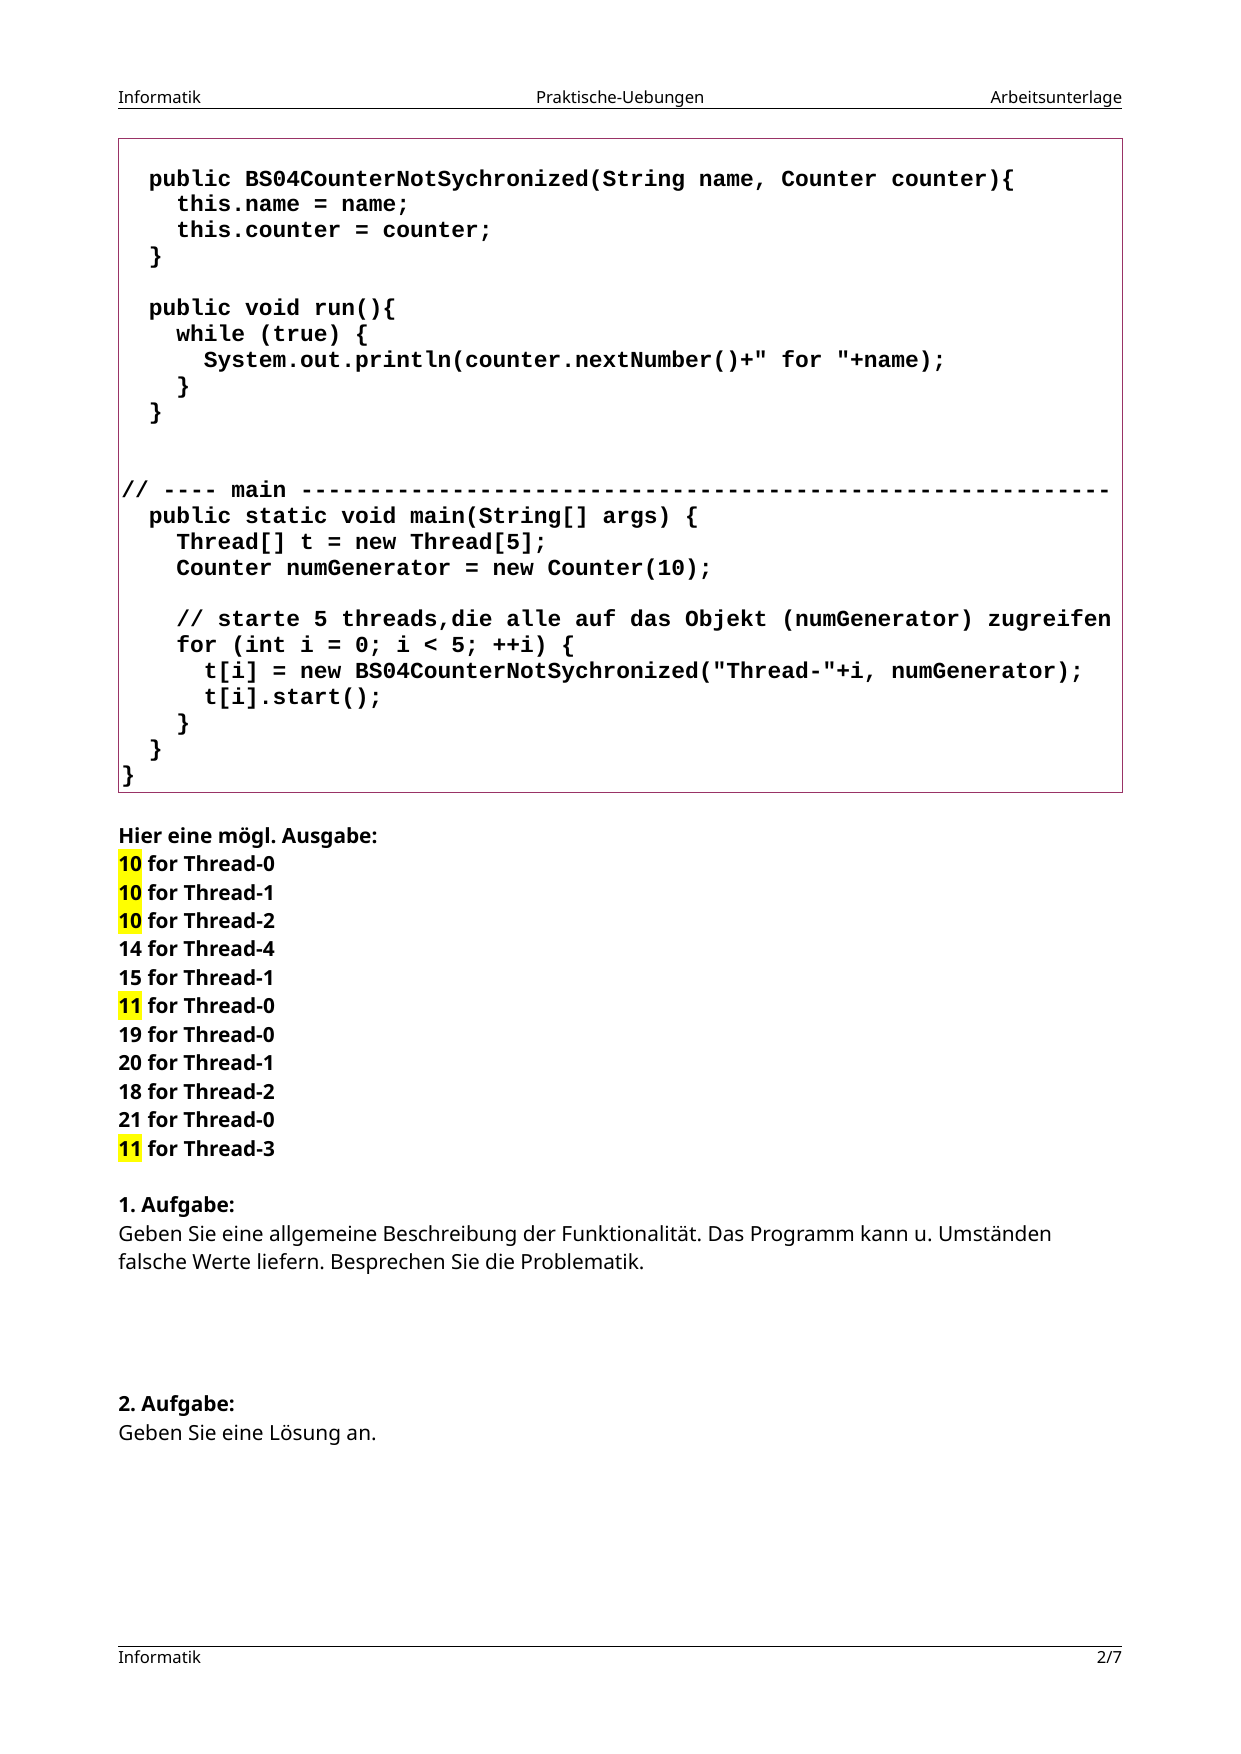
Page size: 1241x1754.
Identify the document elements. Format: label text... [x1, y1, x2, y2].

text this.name = name; [119, 190, 1122, 216]
text 18 for Thread-2 [118, 1077, 1122, 1105]
text } [119, 397, 1122, 423]
text Geben Sie eine allgemeine Beschreibung der Funktionalität. Das Programm kann u. Umständen falsche Werte liefern. Besprechen Sie die Problematik. [118, 1219, 1122, 1276]
text 15 for Thread-1 [118, 963, 1122, 991]
text 21 for Thread-0 [118, 1105, 1122, 1134]
text System.out.println(counter.nextNumber()+" for "+name); [119, 345, 1122, 371]
text while (true) { [119, 319, 1122, 345]
text public void run(){ [119, 293, 1122, 319]
text // ---- main ----------------------------------------------------------- [119, 475, 1122, 501]
text 11 for Thread-0 [118, 991, 1122, 1020]
text 11 for Thread-3 [118, 1134, 1122, 1162]
text } [119, 708, 1122, 734]
text } [119, 760, 1122, 792]
text 20 for Thread-1 [118, 1048, 1122, 1077]
text 10 for Thread-0 [118, 849, 1122, 878]
text Hier eine mögl. Ausgabe: [118, 821, 1122, 849]
text 2. Aufgabe: [118, 1389, 1122, 1418]
text 10 for Thread-2 [118, 906, 1122, 934]
text 14 for Thread-4 [118, 934, 1122, 963]
text // starte 5 threads,die alle auf das Objekt (numGenerator) zugreifen [119, 605, 1122, 631]
text public static void main(String[] args) { [119, 501, 1122, 527]
text } [119, 734, 1122, 760]
text 10 for Thread-1 [118, 878, 1122, 906]
text Thread[] t = new Thread[5]; [119, 527, 1122, 553]
text } [119, 242, 1122, 268]
text 1. Aufgabe: [118, 1191, 1122, 1219]
text Geben Sie eine Lösung an. [118, 1418, 1122, 1446]
text 19 for Thread-0 [118, 1020, 1122, 1048]
text Counter numGenerator = new Counter(10); [119, 553, 1122, 579]
text public BS04CounterNotSychronized(String name, Counter counter){ [119, 164, 1122, 190]
text this.counter = counter; [119, 216, 1122, 242]
text t[i].start(); [119, 683, 1122, 708]
text for (int i = 0; i < 5; ++i) { [119, 631, 1122, 657]
text t[i] = new BS04CounterNotSychronized("Thread-"+i, numGenerator); [119, 657, 1122, 683]
text } [119, 371, 1122, 397]
